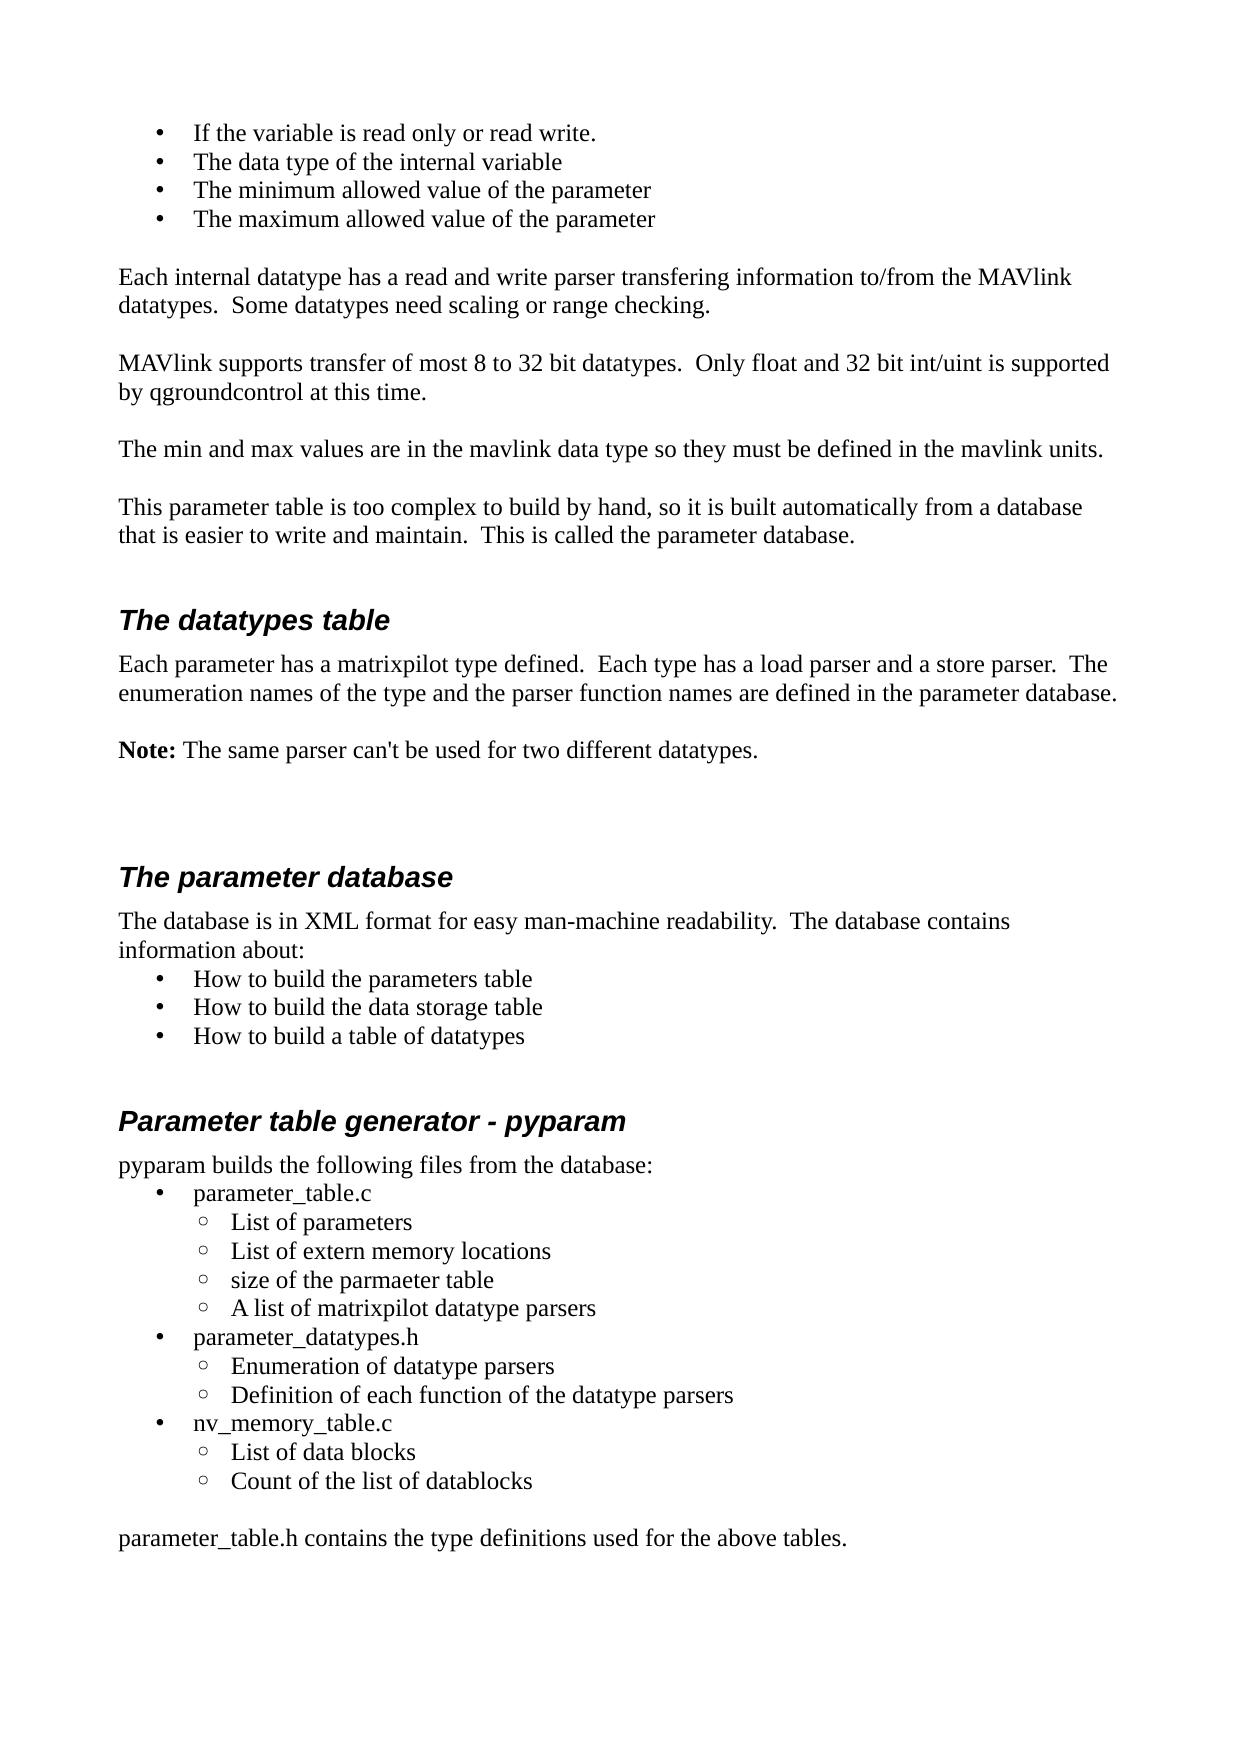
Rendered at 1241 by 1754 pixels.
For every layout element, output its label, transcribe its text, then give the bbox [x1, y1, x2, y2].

list List of data blocks [193, 1437, 1122, 1466]
list size of the parmaeter table [193, 1265, 1122, 1293]
text The database is in XML format for easy man-machine readability. The database contains information about: [118, 906, 1122, 964]
list The data type of the internal variable [156, 147, 1122, 176]
text MAVlink supports transfer of most 8 to 32 bit datatypes. Only float and 32 bit int/uint is supported by qgroundcontrol at this time. [118, 348, 1122, 406]
subtitle Parameter table generator - pyparam [118, 1104, 1122, 1137]
text The min and max values are in the mavlink data type so they must be defined in the mavlink units. [118, 434, 1122, 463]
text This parameter table is too complex to build by hand, so it is built automatically from a database that is easier to write and maintain. This is called the parameter database. [118, 492, 1122, 549]
list nv_memory_table.c [156, 1408, 1122, 1437]
list The minimum allowed value of the parameter [156, 176, 1122, 204]
list The maximum allowed value of the parameter [156, 204, 1122, 233]
list Definition of each function of the datatype parsers [193, 1380, 1122, 1408]
list Enumeration of datatype parsers [193, 1351, 1122, 1380]
text Each parameter has a matrixpilot type defined. Each type has a load parser and a store parser. The enumeration names of the type and the parser function names are defined in the parameter database. [118, 649, 1122, 707]
list parameter_table.c [156, 1178, 1122, 1207]
list List of extern memory locations [193, 1236, 1122, 1265]
list parameter_datatypes.h [156, 1322, 1122, 1351]
subtitle The parameter database [118, 860, 1122, 894]
text Each internal datatype has a read and write parser transfering information to/from the MAVlink datatypes. Some datatypes need scaling or range checking. [118, 262, 1122, 319]
list Count of the list of datablocks [193, 1466, 1122, 1495]
text pyparam builds the following files from the database: [118, 1150, 1122, 1178]
list How to build the data storage table [156, 992, 1122, 1021]
list A list of matrixpilot datatype parsers [193, 1293, 1122, 1322]
list How to build a table of datatypes [156, 1021, 1122, 1050]
list If the variable is read only or read write. [156, 118, 1122, 147]
list List of parameters [193, 1207, 1122, 1236]
text Note: The same parser can't be used for two different datatypes. [118, 735, 1122, 764]
subtitle The datatypes table [118, 603, 1122, 637]
list How to build the parameters table [156, 964, 1122, 992]
text parameter_table.h contains the type definitions used for the above tables. [118, 1523, 1122, 1552]
